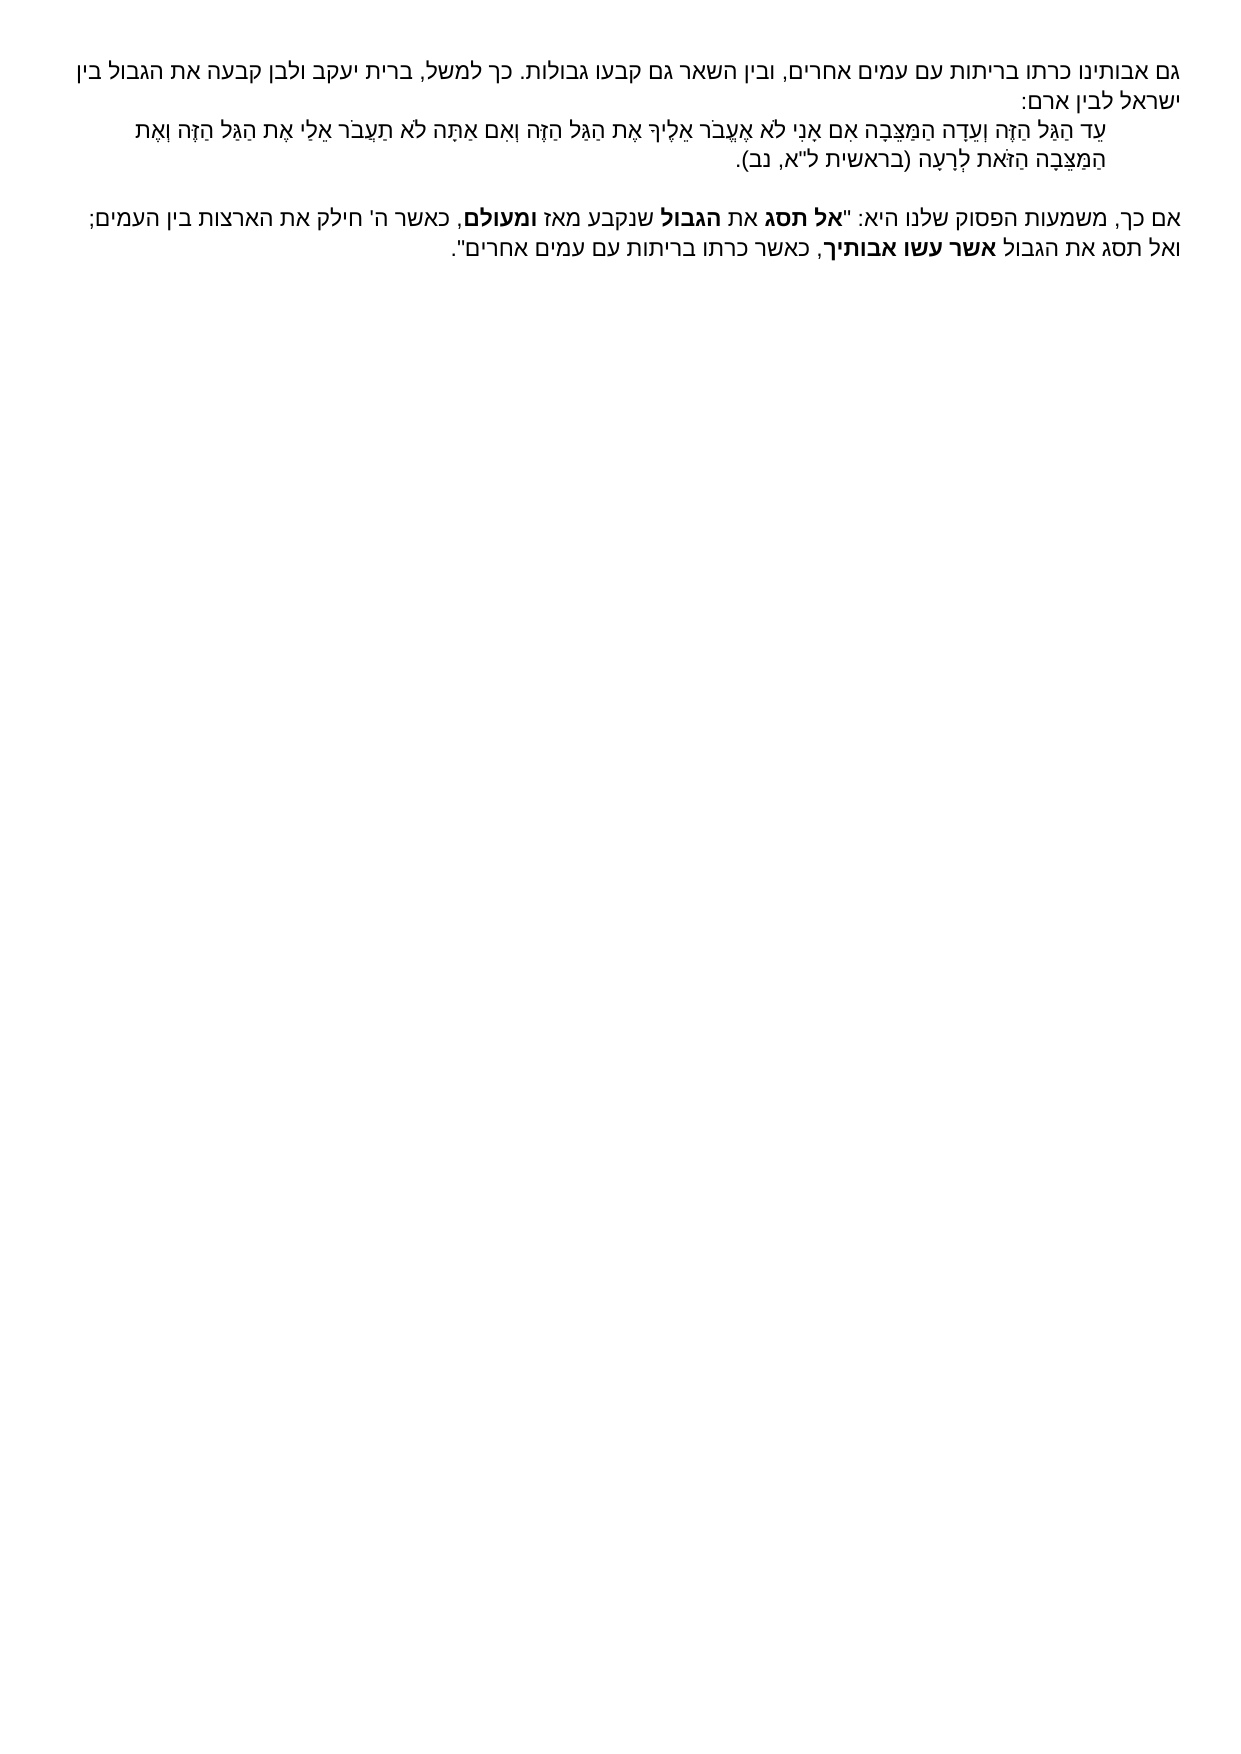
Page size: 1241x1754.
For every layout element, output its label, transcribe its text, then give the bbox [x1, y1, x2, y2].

text גם אבותינו כרתו בריתות עם עמים אחרים, ובין השאר גם קבעו גבולות. כך למשל, ברית יעקב ולבן קבעה את הגבול בין ישראל לבין ארם: [59, 59, 1181, 114]
text אם כך, משמעות הפסוק שלנו היא: "אל תסג את הגבול שנקבע מאז ומעולם, כאשר ה' חילק את הארצות בין העמים; ואל תסג את הגבול אשר עשו אבותיך, כאשר כרתו בריתות עם עמים אחרים". [59, 206, 1181, 261]
text עֵד הַגַּל הַזֶּה וְעֵדָה הַמַּצֵּבָה אִם אָנִי לֹא אֶעֱבֹר אֵלֶיךָ אֶת הַגַּל הַזֶּה וְאִם אַתָּה לֹא תַעֲבֹר אֵלַי אֶת הַגַּל הַזֶּה וְאֶת הַמַּצֵּבָה הַזֹּאת לְרָעָה (בראשית ל"א, נב). [59, 118, 1106, 173]
